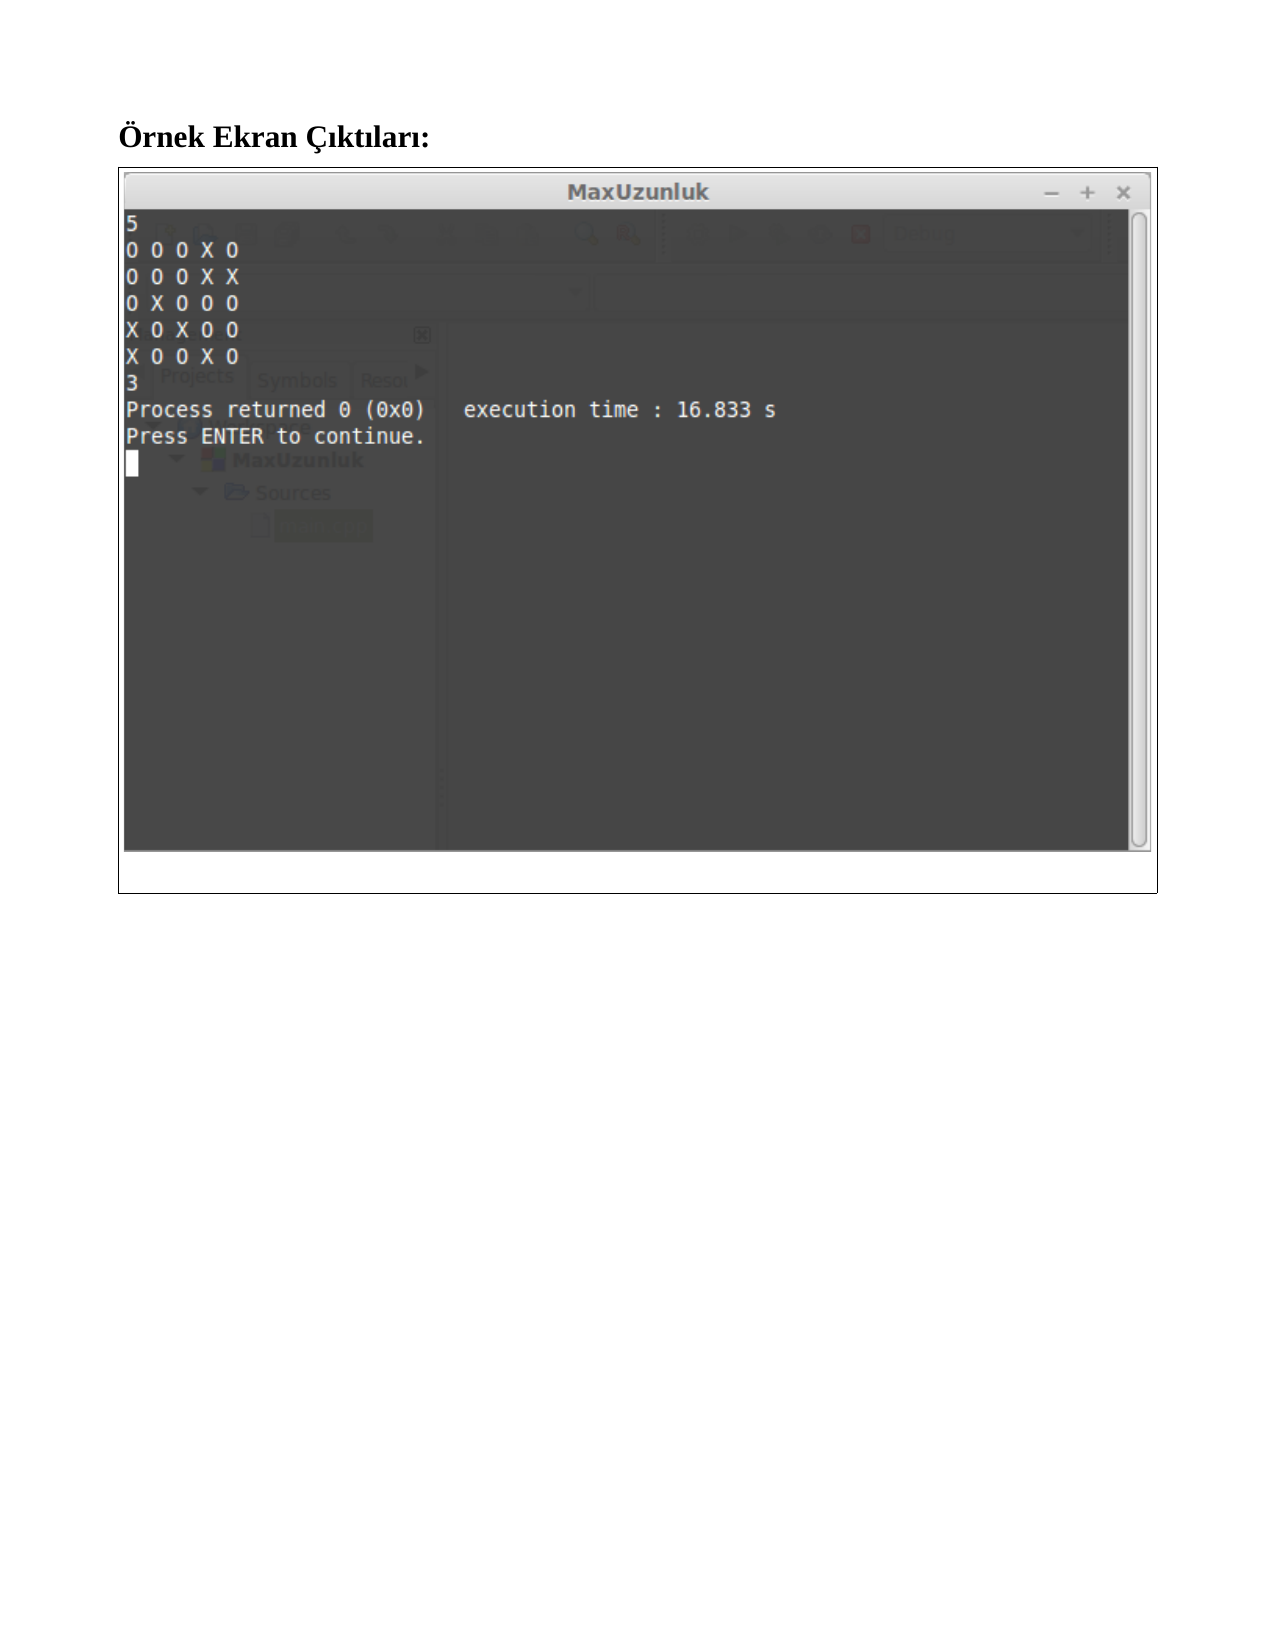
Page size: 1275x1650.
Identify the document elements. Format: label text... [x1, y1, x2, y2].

table_header [119, 168, 1157, 172]
text Örnek Ekran Çıktıları: [118, 118, 1157, 154]
picture [123, 172, 1152, 852]
table_header [119, 173, 1157, 893]
